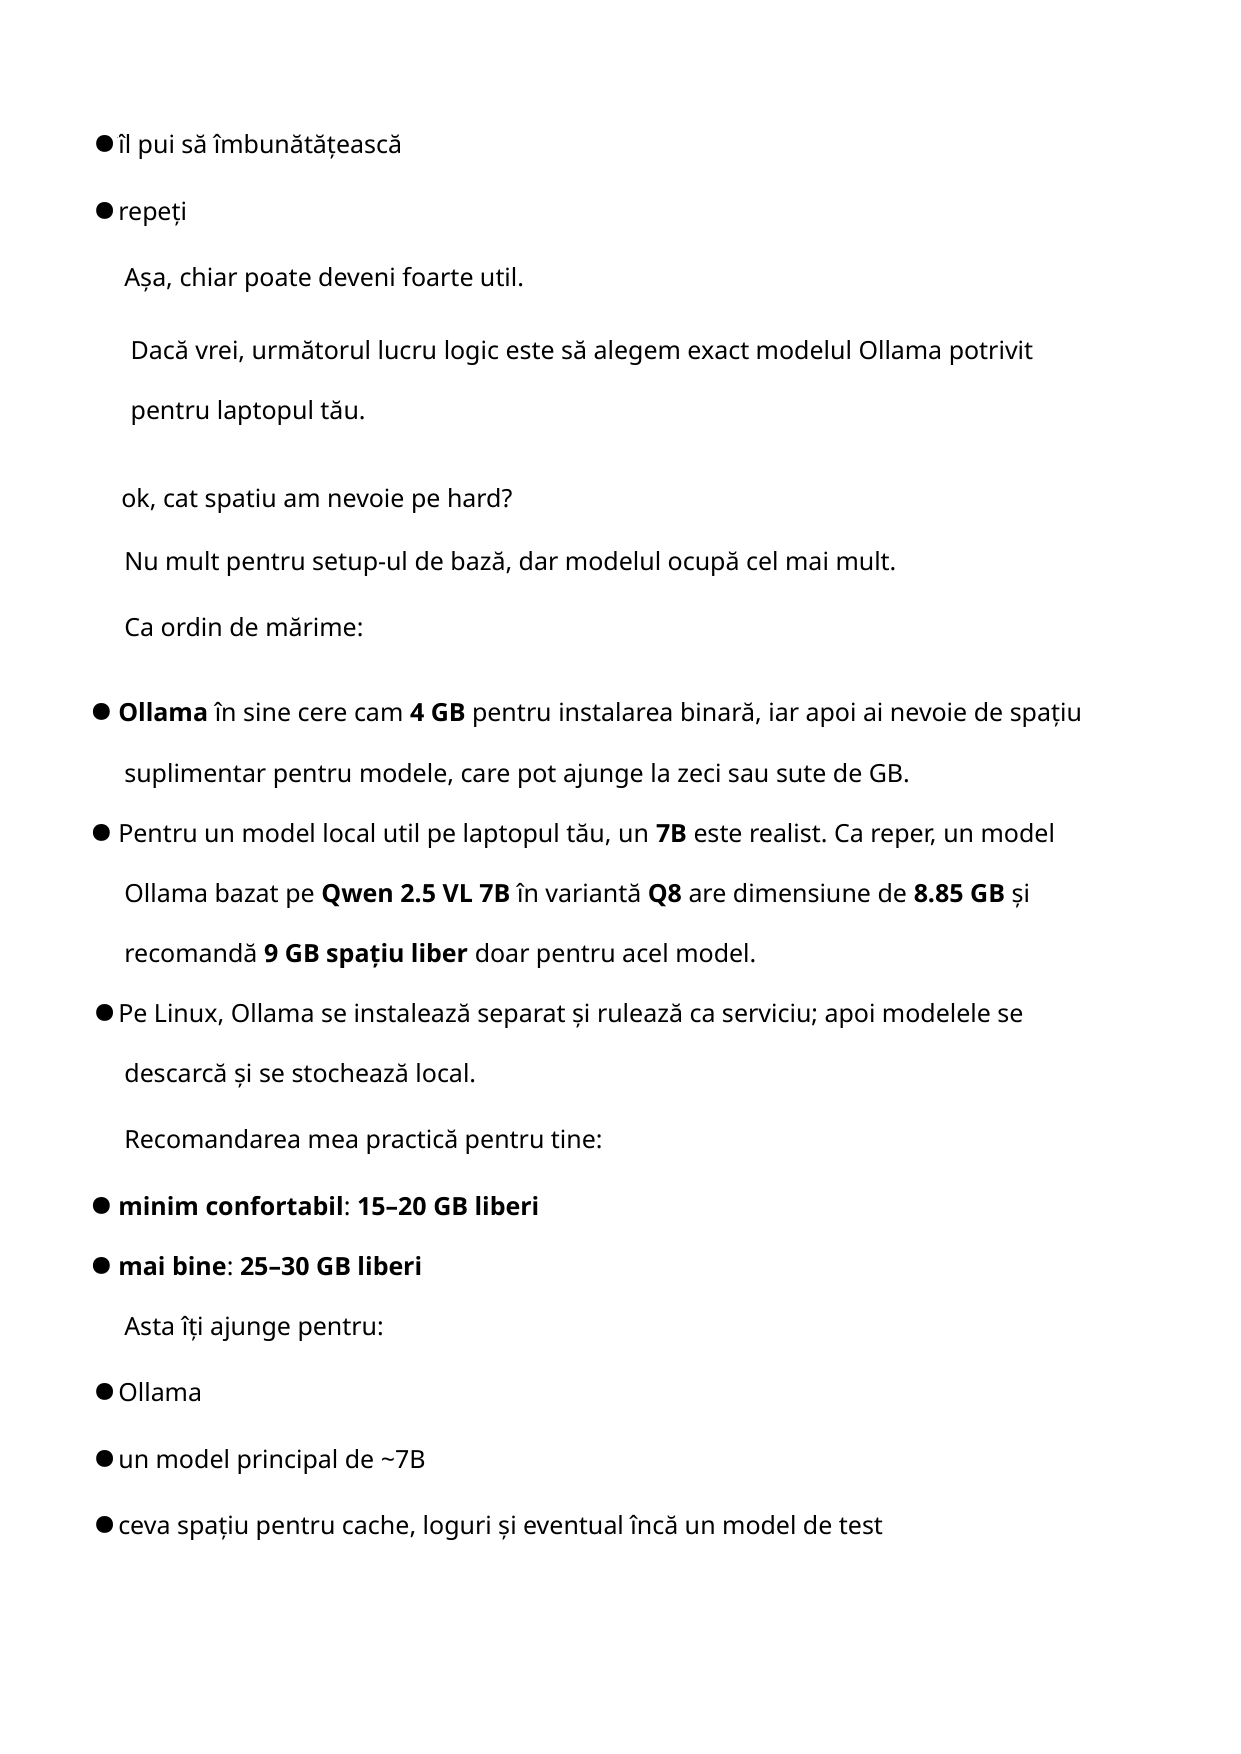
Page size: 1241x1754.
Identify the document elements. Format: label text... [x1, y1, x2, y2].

text Dacă vrei, următorul lucru logic este să alegem exact modelul Ollama potrivit pentru laptopul tău. [125, 327, 1122, 432]
list Pentru un model local util pe laptopul tău, un 7B este realist. Ca reper, un model Ollama bazat pe Qwen 2.5 VL 7B în variantă Q8 are dimensiune de 8.85 GB și recomandă 9 GB spațiu liber doar pentru acel model. [119, 809, 1122, 973]
list Ollama în sine cere cam 4 GB pentru instalarea binară, iar apoi ai nevoie de spațiu suplimentar pentru modele, care pot ajunge la zeci sau sute de GB. [119, 689, 1122, 792]
text ok, cat spatiu am nevoie pe hard? [122, 479, 522, 518]
list un model principal de ~7B [119, 1435, 1122, 1478]
text Asta îți ajunge pentru: [119, 1303, 1122, 1346]
list Pe Linux, Ollama se instalează separat și rulează ca serviciu; apoi modelele se descarcă și se stochează local. [119, 989, 1122, 1093]
list ceva spațiu pentru cache, loguri și eventual încă un model de test [119, 1502, 1122, 1548]
text Nu mult pentru setup-ul de bază, dar modelul ocupă cel mai mult. [119, 539, 1122, 581]
text Așa, chiar poate deveni foarte util. [119, 254, 1122, 300]
text Recomandarea mea practică pentru tine: [119, 1116, 1122, 1159]
list Ollama [119, 1369, 1122, 1412]
text [523, 477, 1122, 518]
list repeți [119, 187, 1122, 231]
text Ca ordin de mărime: [119, 604, 1122, 647]
list minim confortabil: 15–20 GB liberi [119, 1182, 1122, 1226]
list îl pui să îmbunătățească [119, 122, 1122, 164]
list mai bine: 25–30 GB liberi [119, 1242, 1122, 1286]
